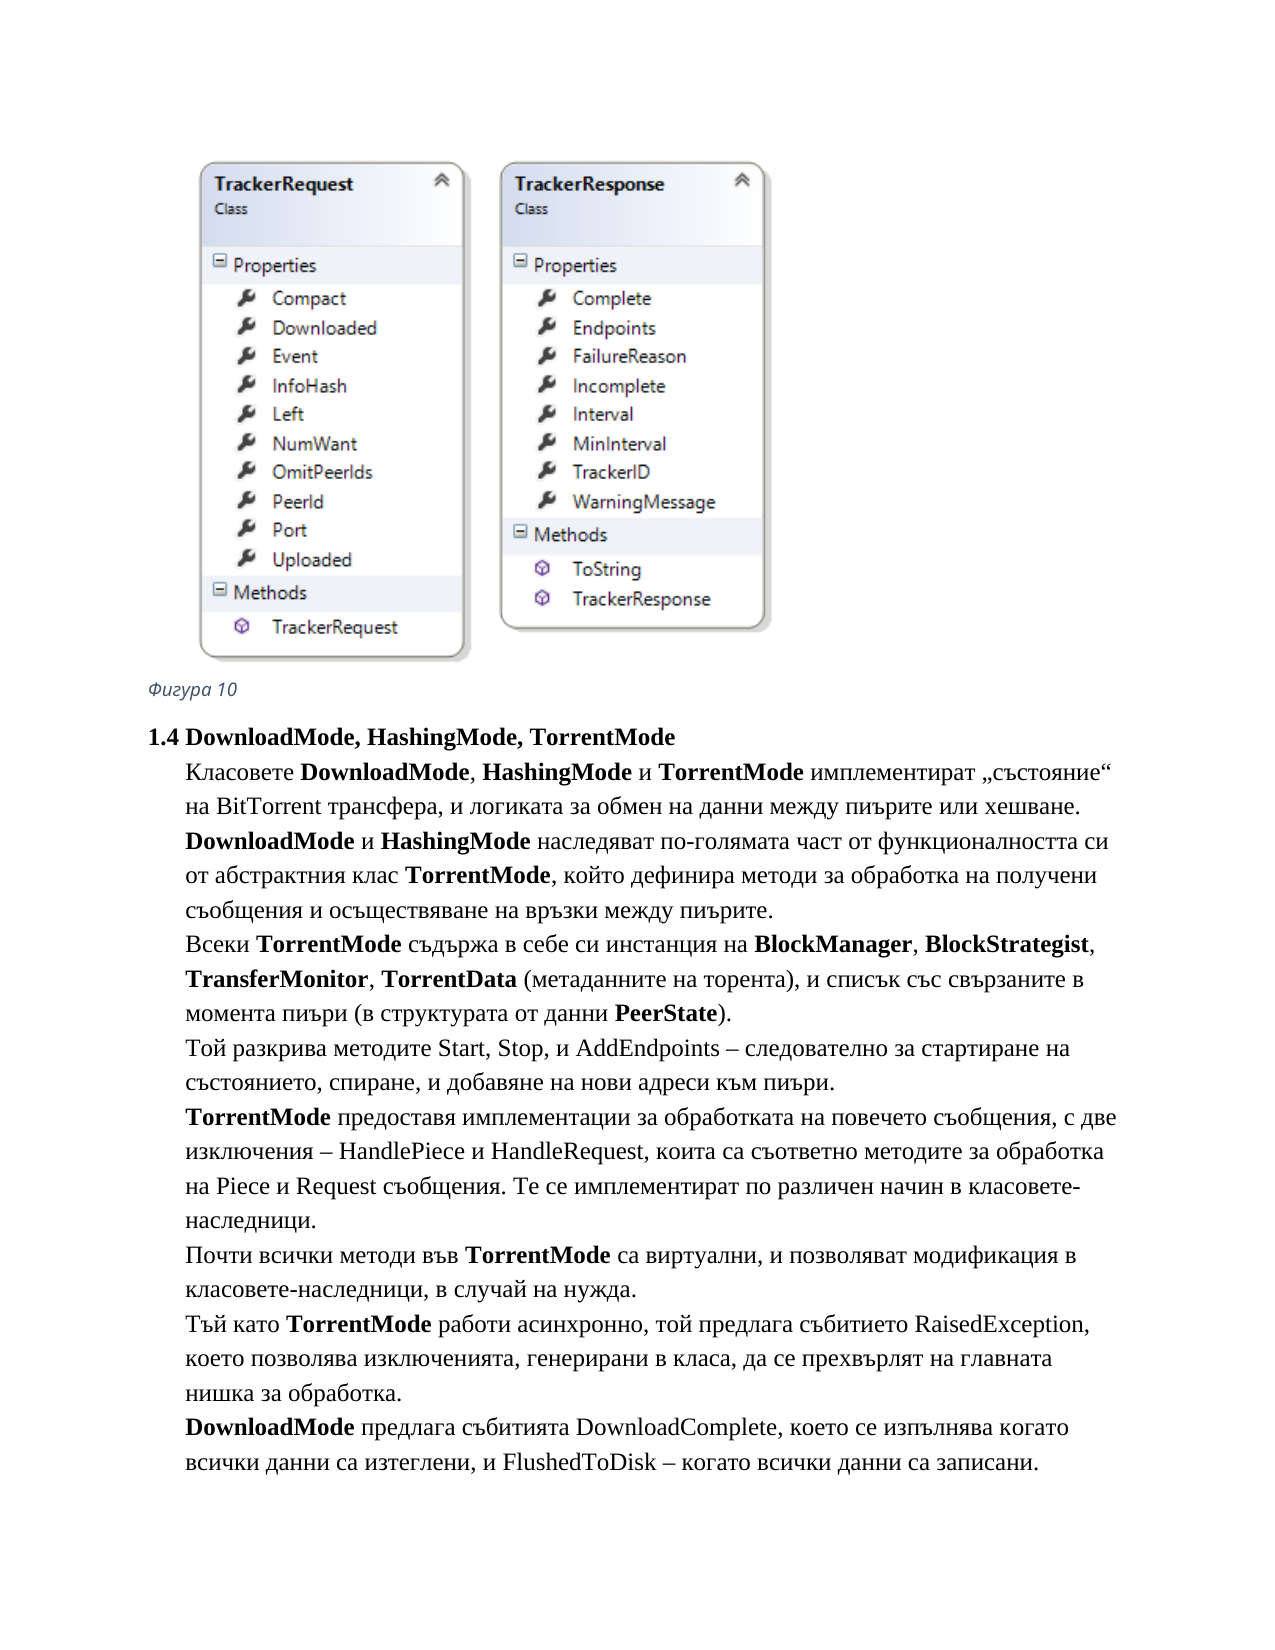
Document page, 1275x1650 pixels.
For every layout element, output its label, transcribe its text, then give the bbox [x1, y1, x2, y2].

list DownloadMode, HashingMode, TorrentMode [148, 722, 1127, 751]
list Класовете DownloadMode, HashingMode и TorrentMode имплементират „състояние“ на BitTorrent трансфера, и логиката за обмен на данни между пиърите или хешване. [185, 757, 1127, 820]
text Фигура 10 [148, 676, 1127, 702]
list Той разкрива методите Start, Stop, и AddEndpoints – следователно за стартиране на състоянието, спиране, и добавяне на нови адреси към пиъри. [185, 1033, 1127, 1096]
list DownloadMode и HashingMode наследяват по-голямата част от функционалността си от абстрактния клас TorrentMode, който дефинира методи за обработка на получени съобщения и осъществяване на връзки между пиърите. [185, 826, 1127, 924]
list Почти всички методи във TorrentMode са виртуални, и позволяват модификация в класовете-наследници, в случай на нужда. [185, 1240, 1127, 1303]
list TorrentMode предоставя имплементации за обработката на повечето съобщения, с две изключения – HandlePiece и HandleRequest, коита са съответно методите за обработка на Piece и Request съобщения. Те се имплементират по различен начин в класовете-наследници. [185, 1102, 1127, 1234]
list DownloadMode предлага събитията DownloadComplete, което се изпълнява когато всички данни са изтеглени, и FlushedToDisk – когато всички данни са записани. [185, 1412, 1127, 1475]
list Всеки TorrentMode съдържа в себе си инстанция на BlockManager, BlockStrategist, TransferMonitor, TorrentData (метаданните на торента), и списък със свързаните в момента пиъри (в структурата от данни PeerState). [185, 929, 1127, 1027]
list Тъй като TorrentMode работи асинхронно, той предлага събитието RaisedException, което позволява изключенията, генерирани в класа, да се прехвърлят на главната нишка за обработка. [185, 1309, 1127, 1406]
